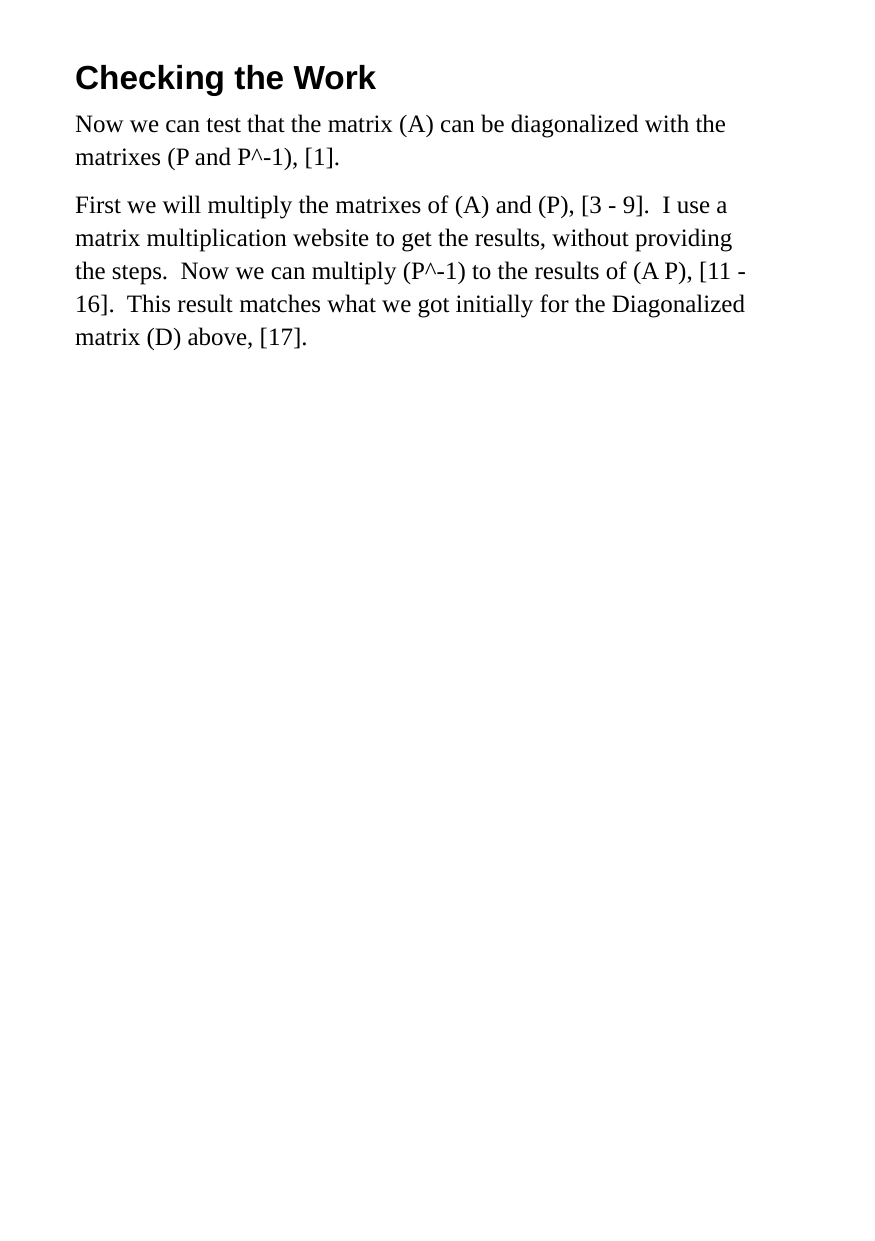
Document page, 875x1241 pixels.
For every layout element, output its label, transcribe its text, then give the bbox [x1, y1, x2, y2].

text Now we can test that the matrix (A) can be diagonalized with the matrixes (P and P^-1), [1]. [75, 109, 756, 171]
subtitle Checking the Work [75, 58, 756, 97]
text First we will multiply the matrixes of (A) and (P), [3 - 9]. I use a matrix multiplication website to get the results, without providing the steps. Now we can multiply (P^-1) to the results of (A P), [11 - 16]. This result matches what we got initially for the Diagonalized matrix (D) above, [17]. [75, 190, 756, 351]
